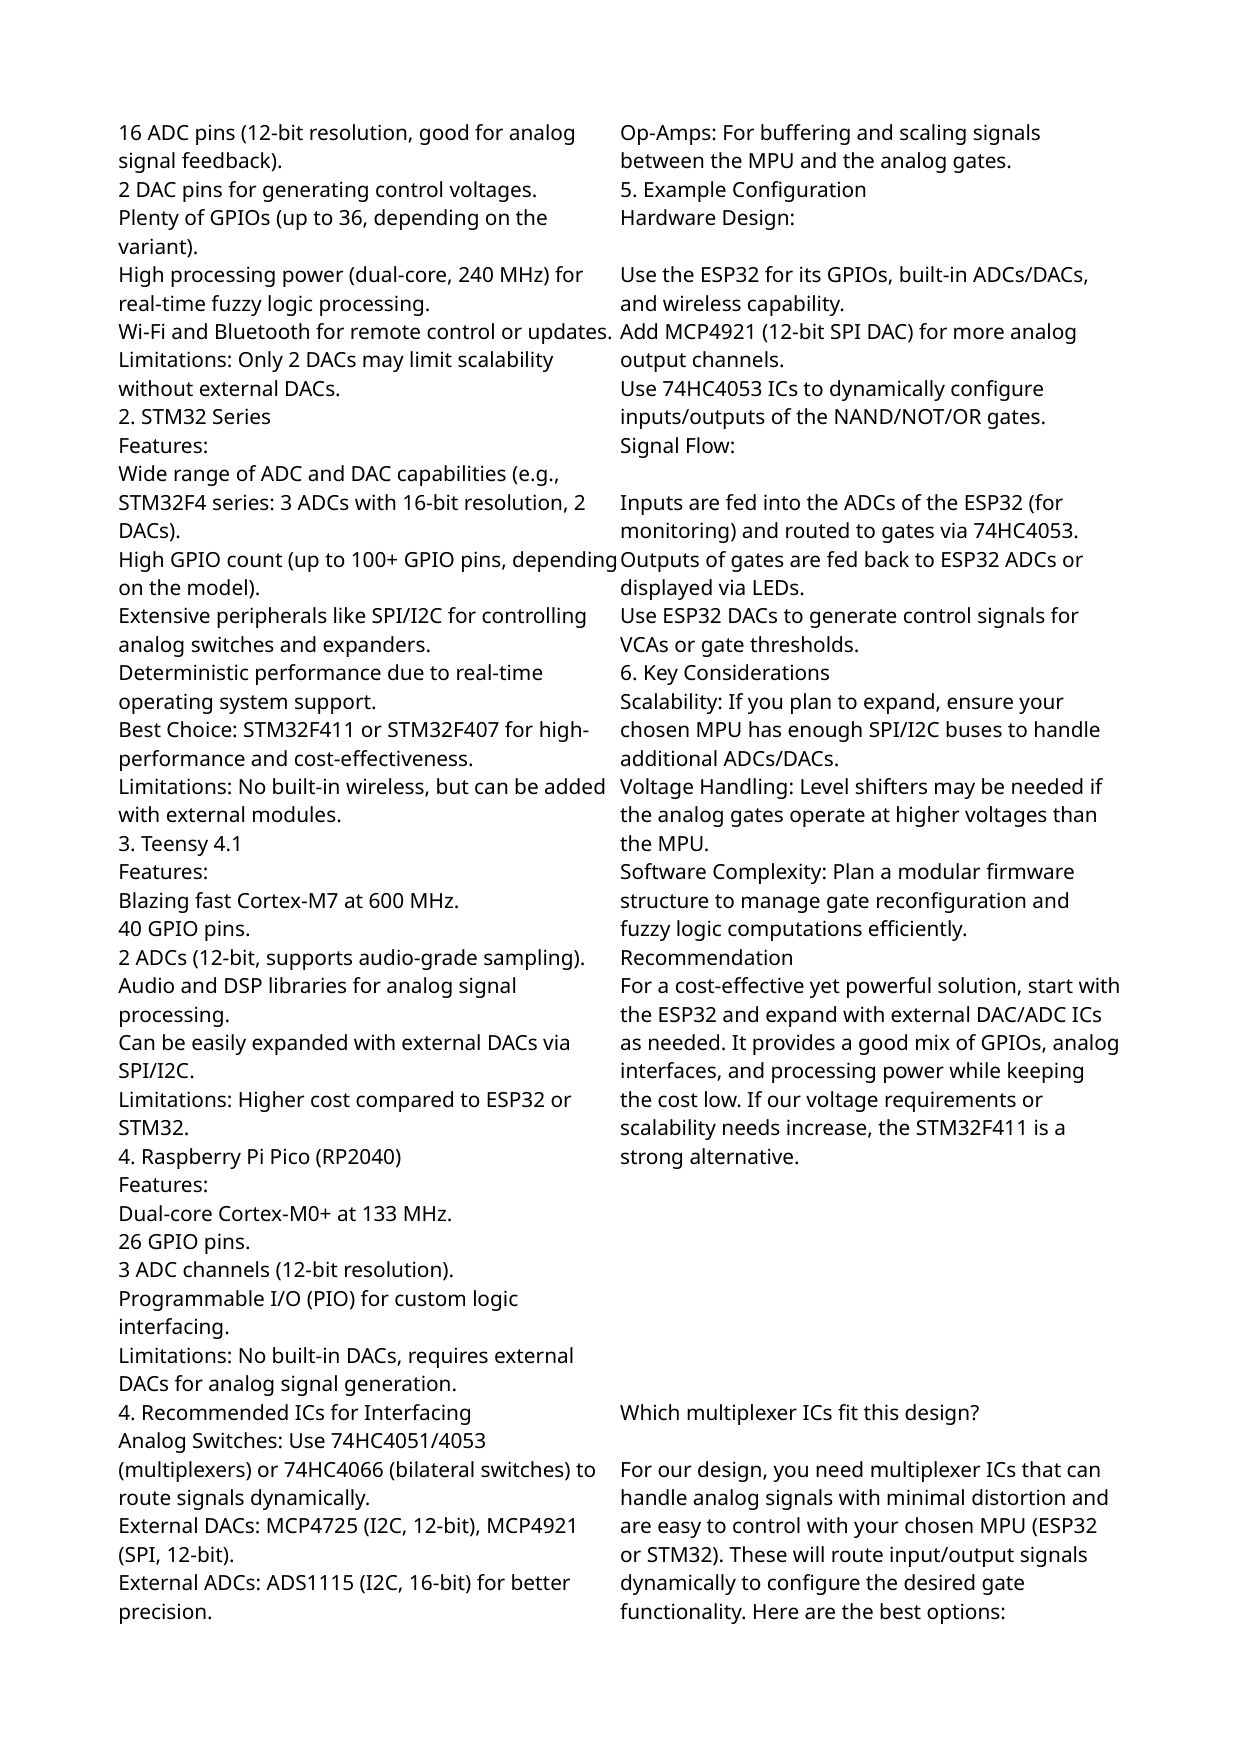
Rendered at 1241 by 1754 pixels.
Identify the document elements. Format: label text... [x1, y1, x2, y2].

text 4. Recommended ICs for Interfacing [118, 1398, 620, 1426]
text For a cost-effective yet powerful solution, start with the ESP32 and expand with external DAC/ADC ICs as needed. It provides a good mix of GPIOs, analog interfaces, and processing power while keeping the cost low. If our voltage requirements or scalability needs increase, the STM32F411 is a strong alternative. [620, 971, 1122, 1170]
text 3. Teensy 4.1 [118, 829, 620, 857]
text 26 GPIO pins. [118, 1227, 620, 1256]
text Plenty of GPIOs (up to 36, depending on the variant). [118, 203, 620, 260]
text Audio and DSP libraries for analog signal processing. [118, 971, 620, 1028]
text 40 GPIO pins. [118, 914, 620, 943]
text Use the ESP32 for its GPIOs, built-in ADCs/DACs, and wireless capability. [620, 260, 1122, 317]
text External DACs: MCP4725 (I2C, 12-bit), MCP4921 (SPI, 12-bit). [118, 1512, 620, 1568]
text Deterministic performance due to real-time operating system support. [118, 658, 620, 715]
text 2 ADCs (12-bit, supports audio-grade sampling). [118, 943, 620, 971]
text Which multiplexer ICs fit this design? [620, 1398, 1122, 1426]
text Hardware Design: [620, 203, 1122, 232]
text Signal Flow: [620, 431, 1122, 459]
text High GPIO count (up to 100+ GPIO pins, depending on the model). [118, 545, 620, 602]
text Limitations: Only 2 DACs may limit scalability without external DACs. [118, 346, 620, 402]
text Analog Switches: Use 74HC4051/4053 (multiplexers) or 74HC4066 (bilateral switches) to route signals dynamically. [118, 1426, 620, 1512]
text Op-Amps: For buffering and scaling signals between the MPU and the analog gates. [620, 118, 1122, 175]
text Best Choice: STM32F411 or STM32F407 for high-performance and cost-effectiveness. [118, 715, 620, 772]
text Dual-core Cortex-M0+ at 133 MHz. [118, 1199, 620, 1227]
text Blazing fast Cortex-M7 at 600 MHz. [118, 886, 620, 914]
text Programmable I/O (PIO) for custom logic interfacing. [118, 1284, 620, 1341]
text Wide range of ADC and DAC capabilities (e.g., STM32F4 series: 3 ADCs with 16-bit resolution, 2 DACs). [118, 459, 620, 545]
text Wi-Fi and Bluetooth for remote control or updates. [118, 317, 620, 346]
text Inputs are fed into the ADCs of the ESP32 (for monitoring) and routed to gates via 74HC4053. [620, 488, 1122, 545]
text 5. Example Configuration [620, 175, 1122, 203]
text Outputs of gates are fed back to ESP32 ADCs or displayed via LEDs. [620, 545, 1122, 602]
text High processing power (dual-core, 240 MHz) for real-time fuzzy logic processing. [118, 260, 620, 317]
text 2. STM32 Series [118, 402, 620, 431]
text Scalability: If you plan to expand, ensure your chosen MPU has enough SPI/I2C buses to handle additional ADCs/DACs. [620, 687, 1122, 772]
text 6. Key Considerations [620, 658, 1122, 687]
text Can be easily expanded with external DACs via SPI/I2C. [118, 1028, 620, 1085]
text 2 DAC pins for generating control voltages. [118, 175, 620, 203]
text External ADCs: ADS1115 (I2C, 16-bit) for better precision. [118, 1568, 620, 1625]
text Voltage Handling: Level shifters may be needed if the analog gates operate at higher voltages than the MPU. [620, 772, 1122, 857]
text 16 ADC pins (12-bit resolution, good for analog signal feedback). [118, 118, 620, 175]
text Add MCP4921 (12-bit SPI DAC) for more analog output channels. [620, 317, 1122, 374]
text Extensive peripherals like SPI/I2C for controlling analog switches and expanders. [118, 602, 620, 658]
text For our design, you need multiplexer ICs that can handle analog signals with minimal distortion and are easy to control with your chosen MPU (ESP32 or STM32). These will route input/output signals dynamically to configure the desired gate functionality. Here are the best options: [620, 1455, 1122, 1625]
text Features: [118, 431, 620, 459]
text 4. Raspberry Pi Pico (RP2040) [118, 1142, 620, 1170]
text Features: [118, 857, 620, 886]
text 3 ADC channels (12-bit resolution). [118, 1256, 620, 1284]
text Features: [118, 1170, 620, 1199]
text Limitations: No built-in DACs, requires external DACs for analog signal generation. [118, 1341, 620, 1398]
text Limitations: No built-in wireless, but can be added with external modules. [118, 772, 620, 829]
text Software Complexity: Plan a modular firmware structure to manage gate reconfiguration and fuzzy logic computations efficiently. [620, 857, 1122, 943]
text Use 74HC4053 ICs to dynamically configure inputs/outputs of the NAND/NOT/OR gates. [620, 374, 1122, 431]
text Limitations: Higher cost compared to ESP32 or STM32. [118, 1085, 620, 1142]
text Use ESP32 DACs to generate control signals for VCAs or gate thresholds. [620, 602, 1122, 658]
text Recommendation [620, 943, 1122, 971]
